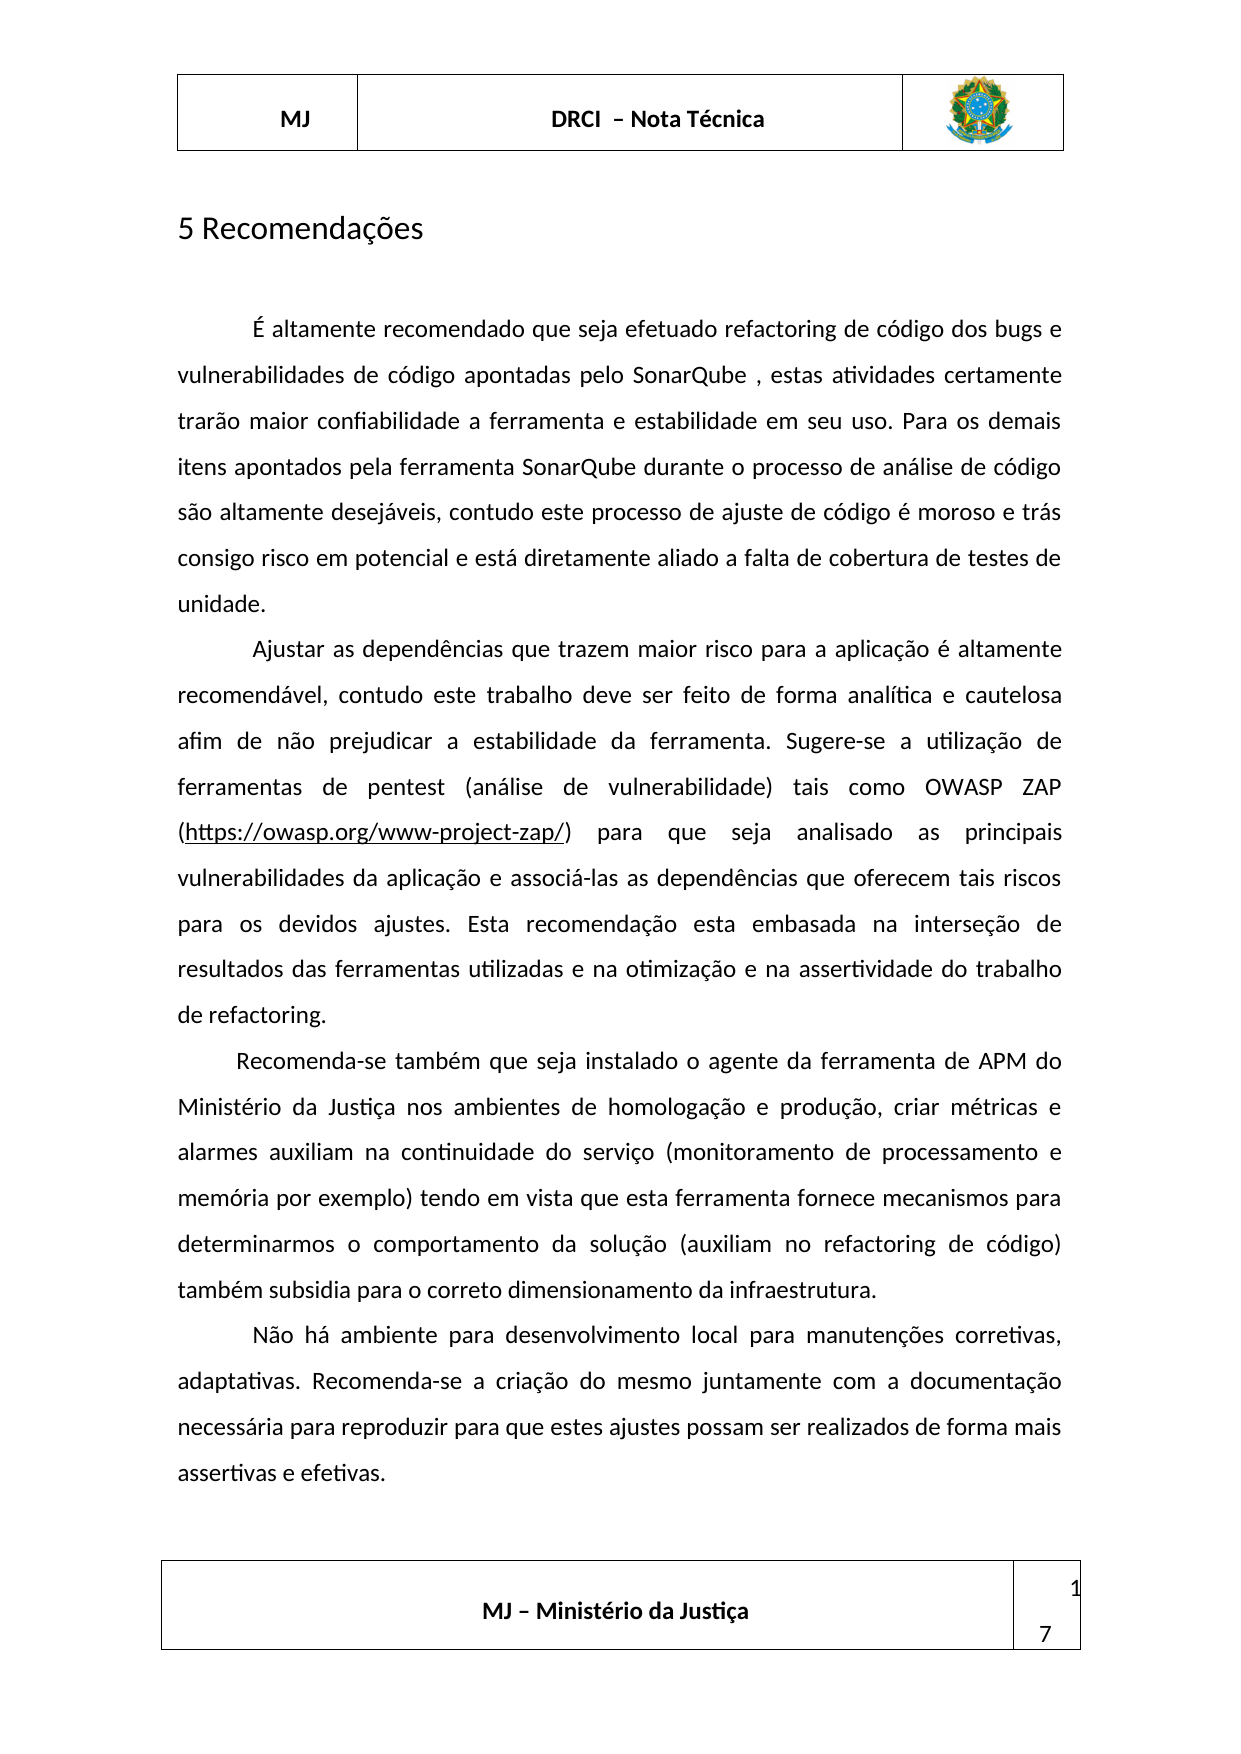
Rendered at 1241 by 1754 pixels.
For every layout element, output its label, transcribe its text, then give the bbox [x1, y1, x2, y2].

text Recomenda-se também que seja instalado o agente da ferramenta de APM do Ministério da Justiça nos ambientes de homologação e produção, criar métricas e alarmes auxiliam na continuidade do serviço (monitoramento de processamento e memória por exemplo) tendo em vista que esta ferramenta fornece mecanismos para determinarmos o comportamento da solução (auxiliam no refactoring de código) também subsidia para o correto dimensionamento da infraestrutura. [177, 1258, 1063, 1304]
picture [944, 75, 1020, 149]
text Ajustar as dependências que trazem maior risco para a aplicação é altamente recomendável, contudo este trabalho deve ser feito de forma analítica e cautelosa afim de não prejudicar a estabilidade da ferramenta. Sugere-se a utilização de ferramentas de pentest (análise de vulnerabilidade) tais como OWASP ZAP (https://owasp.org/www-project-zap/) para que seja analisado as principais vulnerabilidades da aplicação e associá-las as dependências que oferecem tais riscos para os devidos ajustes. Esta recomendação esta embasada na interseção de resultados das ferramentas utilizadas e na otimização e na assertividade do trabalho de refactoring. [177, 938, 1063, 954]
text Recomenda-se também que seja instalado o agente da ferramenta de APM do Ministério da Justiça nos ambientes de homologação e produção, criar métricas e alarmes auxiliam na continuidade do serviço (monitoramento de processamento e memória por exemplo) tendo em vista que esta ferramenta fornece mecanismos para determinarmos o comportamento da solução (auxiliam no refactoring de código) também subsidia para o correto dimensionamento da infraestrutura. [177, 1045, 1063, 1091]
text Ajustar as dependências que trazem maior risco para a aplicação é altamente recomendável, contudo este trabalho deve ser feito de forma analítica e cautelosa afim de não prejudicar a estabilidade da ferramenta. Sugere-se a utilização de ferramentas de pentest (análise de vulnerabilidade) tais como OWASP ZAP (https://owasp.org/www-project-zap/) para que seja analisado as principais vulnerabilidades da aplicação e associá-las as dependências que oferecem tais riscos para os devidos ajustes. Esta recomendação esta embasada na interseção de resultados das ferramentas utilizadas e na otimização e na assertividade do trabalho de refactoring. [177, 664, 1063, 679]
text Ajustar as dependências que trazem maior risco para a aplicação é altamente recomendável, contudo este trabalho deve ser feito de forma analítica e cautelosa afim de não prejudicar a estabilidade da ferramenta. Sugere-se a utilização de ferramentas de pentest (análise de vulnerabilidade) tais como OWASP ZAP (https://owasp.org/www-project-zap/) para que seja analisado as principais vulnerabilidades da aplicação e associá-las as dependências que oferecem tais riscos para os devidos ajustes. Esta recomendação esta embasada na interseção de resultados das ferramentas utilizadas e na otimização e na assertividade do trabalho de refactoring. [177, 710, 1063, 725]
text É altamente recomendado que seja efetuado refactoring de código dos bugs e vulnerabilidades de código apontadas pelo SonarQube , estas atividades certamente trarão maior confiabilidade a ferramenta e estabilidade em seu uso. Para os demais itens apontados pela ferramenta SonarQube durante o processo de análise de código são altamente desejáveis, contudo este processo de ajuste de código é moroso e trás consigo risco em potencial e está diretamente aliado a falta de cobertura de testes de unidade. [177, 435, 1063, 451]
text Não há ambiente para desenvolvimento local para manutenções corretivas, adaptativas. Recomenda-se a criação do mesmo juntamente com a documentação necessária para reproduzir para que estes ajustes possam ser realizados de forma mais assertivas e efetivas. [177, 1396, 1063, 1411]
text Ajustar as dependências que trazem maior risco para a aplicação é altamente recomendável, contudo este trabalho deve ser feito de forma analítica e cautelosa afim de não prejudicar a estabilidade da ferramenta. Sugere-se a utilização de ferramentas de pentest (análise de vulnerabilidade) tais como OWASP ZAP (https://owasp.org/www-project-zap/) para que seja analisado as principais vulnerabilidades da aplicação e associá-las as dependências que oferecem tais riscos para os devidos ajustes. Esta recomendação esta embasada na interseção de resultados das ferramentas utilizadas e na otimização e na assertividade do trabalho de refactoring. [177, 801, 1063, 816]
text Ajustar as dependências que trazem maior risco para a aplicação é altamente recomendável, contudo este trabalho deve ser feito de forma analítica e cautelosa afim de não prejudicar a estabilidade da ferramenta. Sugere-se a utilização de ferramentas de pentest (análise de vulnerabilidade) tais como OWASP ZAP (https://owasp.org/www-project-zap/) para que seja analisado as principais vulnerabilidades da aplicação e associá-las as dependências que oferecem tais riscos para os devidos ajustes. Esta recomendação esta embasada na interseção de resultados das ferramentas utilizadas e na otimização e na assertividade do trabalho de refactoring. [177, 984, 1063, 1030]
text Recomenda-se também que seja instalado o agente da ferramenta de APM do Ministério da Justiça nos ambientes de homologação e produção, criar métricas e alarmes auxiliam na continuidade do serviço (monitoramento de processamento e memória por exemplo) tendo em vista que esta ferramenta fornece mecanismos para determinarmos o comportamento da solução (auxiliam no refactoring de código) também subsidia para o correto dimensionamento da infraestrutura. [177, 1121, 1063, 1137]
text Não há ambiente para desenvolvimento local para manutenções corretivas, adaptativas. Recomenda-se a criação do mesmo juntamente com a documentação necessária para reproduzir para que estes ajustes possam ser realizados de forma mais assertivas e efetivas. [177, 1441, 1063, 1487]
text Ajustar as dependências que trazem maior risco para a aplicação é altamente recomendável, contudo este trabalho deve ser feito de forma analítica e cautelosa afim de não prejudicar a estabilidade da ferramenta. Sugere-se a utilização de ferramentas de pentest (análise de vulnerabilidade) tais como OWASP ZAP (https://owasp.org/www-project-zap/) para que seja analisado as principais vulnerabilidades da aplicação e associá-las as dependências que oferecem tais riscos para os devidos ajustes. Esta recomendação esta embasada na interseção de resultados das ferramentas utilizadas e na otimização e na assertividade do trabalho de refactoring. [177, 847, 1063, 862]
text Recomenda-se também que seja instalado o agente da ferramenta de APM do Ministério da Justiça nos ambientes de homologação e produção, criar métricas e alarmes auxiliam na continuidade do serviço (monitoramento de processamento e memória por exemplo) tendo em vista que esta ferramenta fornece mecanismos para determinarmos o comportamento da solução (auxiliam no refactoring de código) também subsidia para o correto dimensionamento da infraestrutura. [177, 1213, 1063, 1228]
text Ajustar as dependências que trazem maior risco para a aplicação é altamente recomendável, contudo este trabalho deve ser feito de forma analítica e cautelosa afim de não prejudicar a estabilidade da ferramenta. Sugere-se a utilização de ferramentas de pentest (análise de vulnerabilidade) tais como OWASP ZAP (https://owasp.org/www-project-zap/) para que seja analisado as principais vulnerabilidades da aplicação e associá-las as dependências que oferecem tais riscos para os devidos ajustes. Esta recomendação esta embasada na interseção de resultados das ferramentas utilizadas e na otimização e na assertividade do trabalho de refactoring. [177, 893, 1063, 908]
text É altamente recomendado que seja efetuado refactoring de código dos bugs e vulnerabilidades de código apontadas pelo SonarQube , estas atividades certamente trarão maior confiabilidade a ferramenta e estabilidade em seu uso. Para os demais itens apontados pela ferramenta SonarQube durante o processo de análise de código são altamente desejáveis, contudo este processo de ajuste de código é moroso e trás consigo risco em potencial e está diretamente aliado a falta de cobertura de testes de unidade. [177, 527, 1063, 542]
text É altamente recomendado que seja efetuado refactoring de código dos bugs e vulnerabilidades de código apontadas pelo SonarQube , estas atividades certamente trarão maior confiabilidade a ferramenta e estabilidade em seu uso. Para os demais itens apontados pela ferramenta SonarQube durante o processo de análise de código são altamente desejáveis, contudo este processo de ajuste de código é moroso e trás consigo risco em potencial e está diretamente aliado a falta de cobertura de testes de unidade. [177, 390, 1063, 405]
text Não há ambiente para desenvolvimento local para manutenções corretivas, adaptativas. Recomenda-se a criação do mesmo juntamente com a documentação necessária para reproduzir para que estes ajustes possam ser realizados de forma mais assertivas e efetivas. [177, 1319, 1063, 1365]
subtitle 5 Recomendações [423, 207, 1063, 247]
text Recomenda-se também que seja instalado o agente da ferramenta de APM do Ministério da Justiça nos ambientes de homologação e produção, criar métricas e alarmes auxiliam na continuidade do serviço (monitoramento de processamento e memória por exemplo) tendo em vista que esta ferramenta fornece mecanismos para determinarmos o comportamento da solução (auxiliam no refactoring de código) também subsidia para o correto dimensionamento da infraestrutura. [177, 1167, 1063, 1182]
text Ajustar as dependências que trazem maior risco para a aplicação é altamente recomendável, contudo este trabalho deve ser feito de forma analítica e cautelosa afim de não prejudicar a estabilidade da ferramenta. Sugere-se a utilização de ferramentas de pentest (análise de vulnerabilidade) tais como OWASP ZAP (https://owasp.org/www-project-zap/) para que seja analisado as principais vulnerabilidades da aplicação e associá-las as dependências que oferecem tais riscos para os devidos ajustes. Esta recomendação esta embasada na interseção de resultados das ferramentas utilizadas e na otimização e na assertividade do trabalho de refactoring. [177, 756, 1063, 771]
text É altamente recomendado que seja efetuado refactoring de código dos bugs e vulnerabilidades de código apontadas pelo SonarQube , estas atividades certamente trarão maior confiabilidade a ferramenta e estabilidade em seu uso. Para os demais itens apontados pela ferramenta SonarQube durante o processo de análise de código são altamente desejáveis, contudo este processo de ajuste de código é moroso e trás consigo risco em potencial e está diretamente aliado a falta de cobertura de testes de unidade. [177, 313, 1063, 359]
text É altamente recomendado que seja efetuado refactoring de código dos bugs e vulnerabilidades de código apontadas pelo SonarQube , estas atividades certamente trarão maior confiabilidade a ferramenta e estabilidade em seu uso. Para os demais itens apontados pela ferramenta SonarQube durante o processo de análise de código são altamente desejáveis, contudo este processo de ajuste de código é moroso e trás consigo risco em potencial e está diretamente aliado a falta de cobertura de testes de unidade. [177, 481, 1063, 496]
text É altamente recomendado que seja efetuado refactoring de código dos bugs e vulnerabilidades de código apontadas pelo SonarQube , estas atividades certamente trarão maior confiabilidade a ferramenta e estabilidade em seu uso. Para os demais itens apontados pela ferramenta SonarQube durante o processo de análise de código são altamente desejáveis, contudo este processo de ajuste de código é moroso e trás consigo risco em potencial e está diretamente aliado a falta de cobertura de testes de unidade. [177, 573, 1063, 618]
